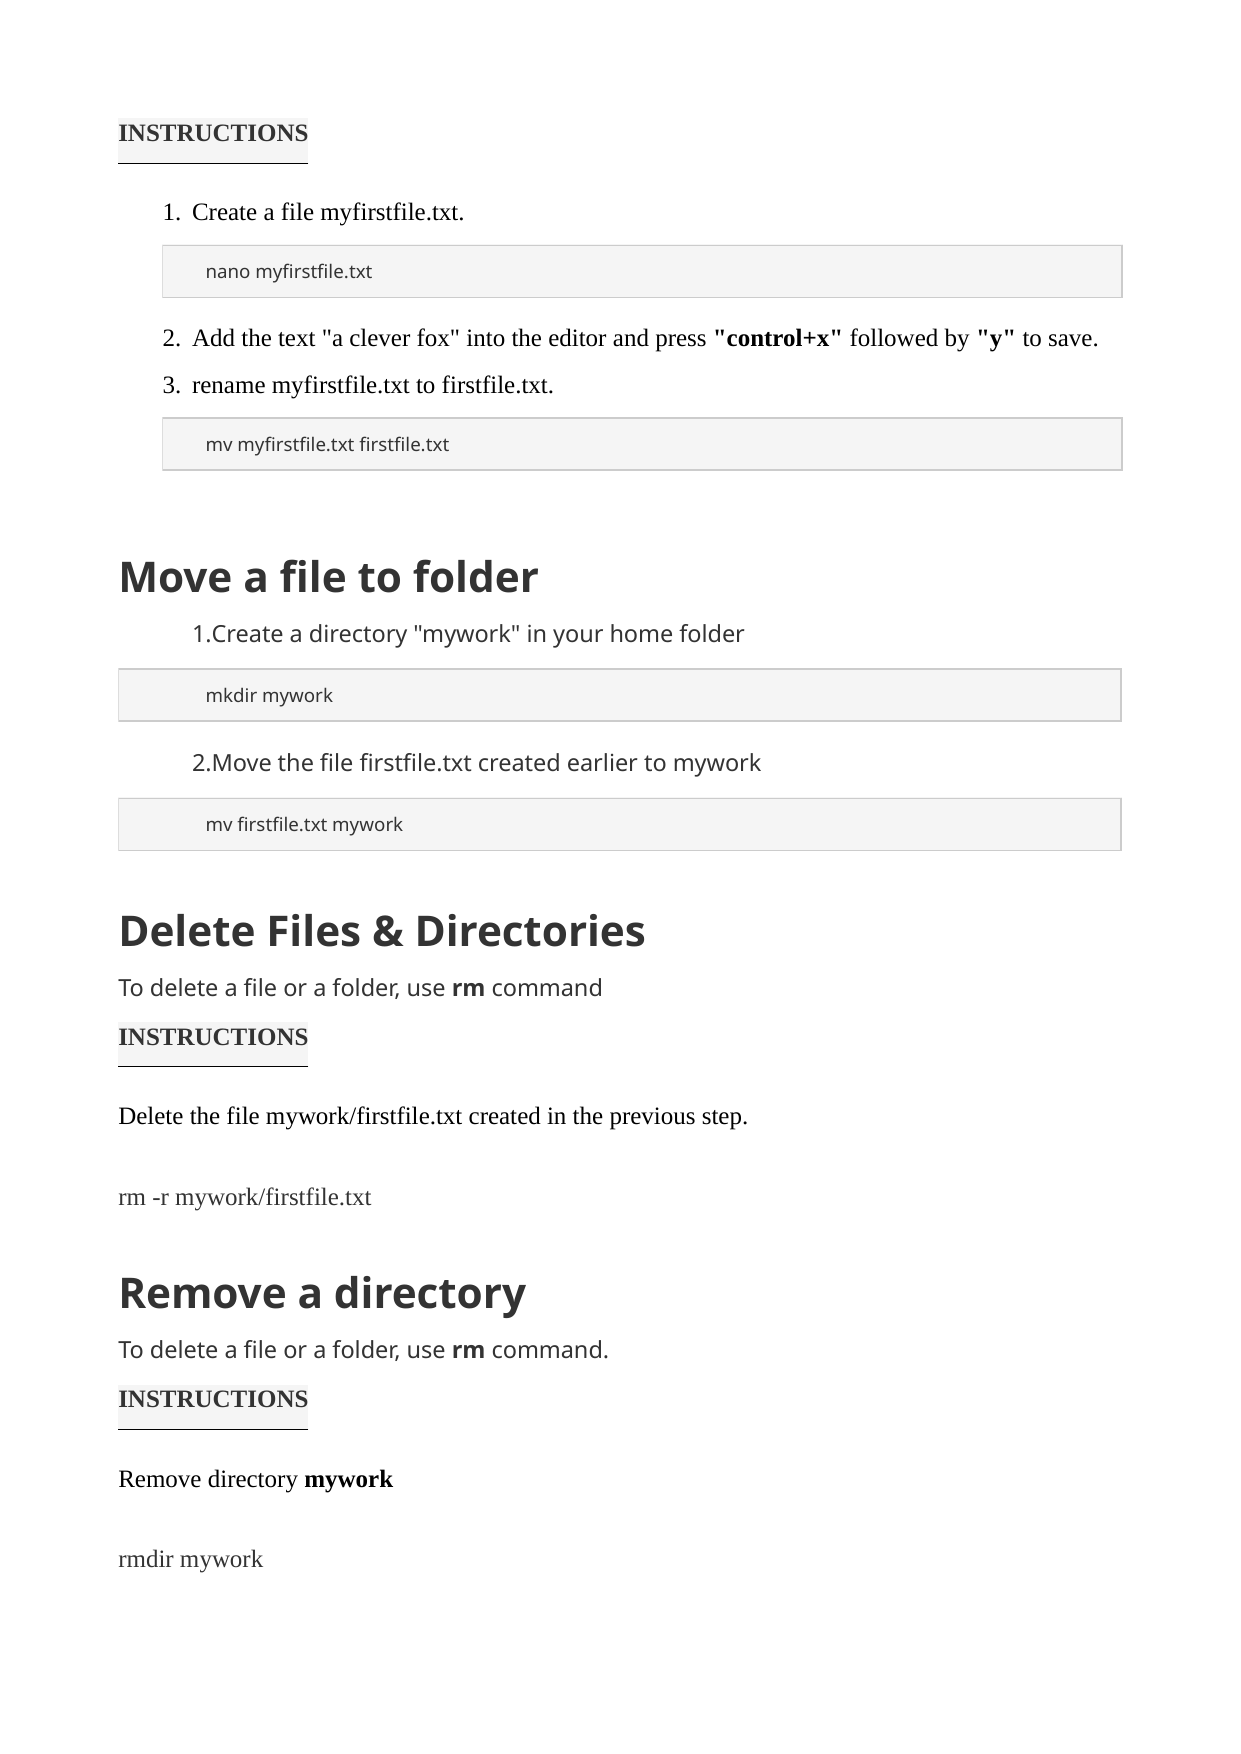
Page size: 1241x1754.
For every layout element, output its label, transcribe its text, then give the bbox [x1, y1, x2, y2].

list mkdir mywork [119, 670, 1120, 720]
text rmdir mywork [118, 1544, 1122, 1573]
list rename myfirstfile.txt to firstfile.txt. [162, 370, 1123, 399]
list Create a file myfirstfile.txt. [162, 197, 1123, 226]
text To delete a file or a folder, use rm command. [118, 1334, 1122, 1366]
text To delete a file or a folder, use rm command [118, 971, 1122, 1003]
text Delete the file mywork/firstfile.txt created in the previous step. [118, 1101, 1123, 1130]
list Add the text "a clever fox" into the editor and press "control+x" followed by "y" to save. [162, 323, 1123, 352]
text rm -r mywork/firstfile.txt [118, 1182, 1122, 1210]
text Remove directory mywork [118, 1464, 1123, 1492]
list Move the file firstfile.txt created earlier to mywork [118, 747, 1122, 779]
subtitle Move a file to folder [118, 547, 1122, 605]
list nano myfirstfile.txt [163, 246, 1121, 297]
text INSTRUCTIONS [118, 1022, 1123, 1066]
text INSTRUCTIONS [118, 1384, 1123, 1429]
list mv myfirstfile.txt firstfile.txt [163, 419, 1121, 469]
list Create a directory "mywork" in your home folder [118, 617, 1122, 649]
subtitle Remove a directory [118, 1264, 1122, 1321]
text INSTRUCTIONS [118, 118, 1123, 163]
list mv firstfile.txt mywork [119, 799, 1120, 850]
subtitle Delete Files & Directories [118, 901, 1122, 958]
